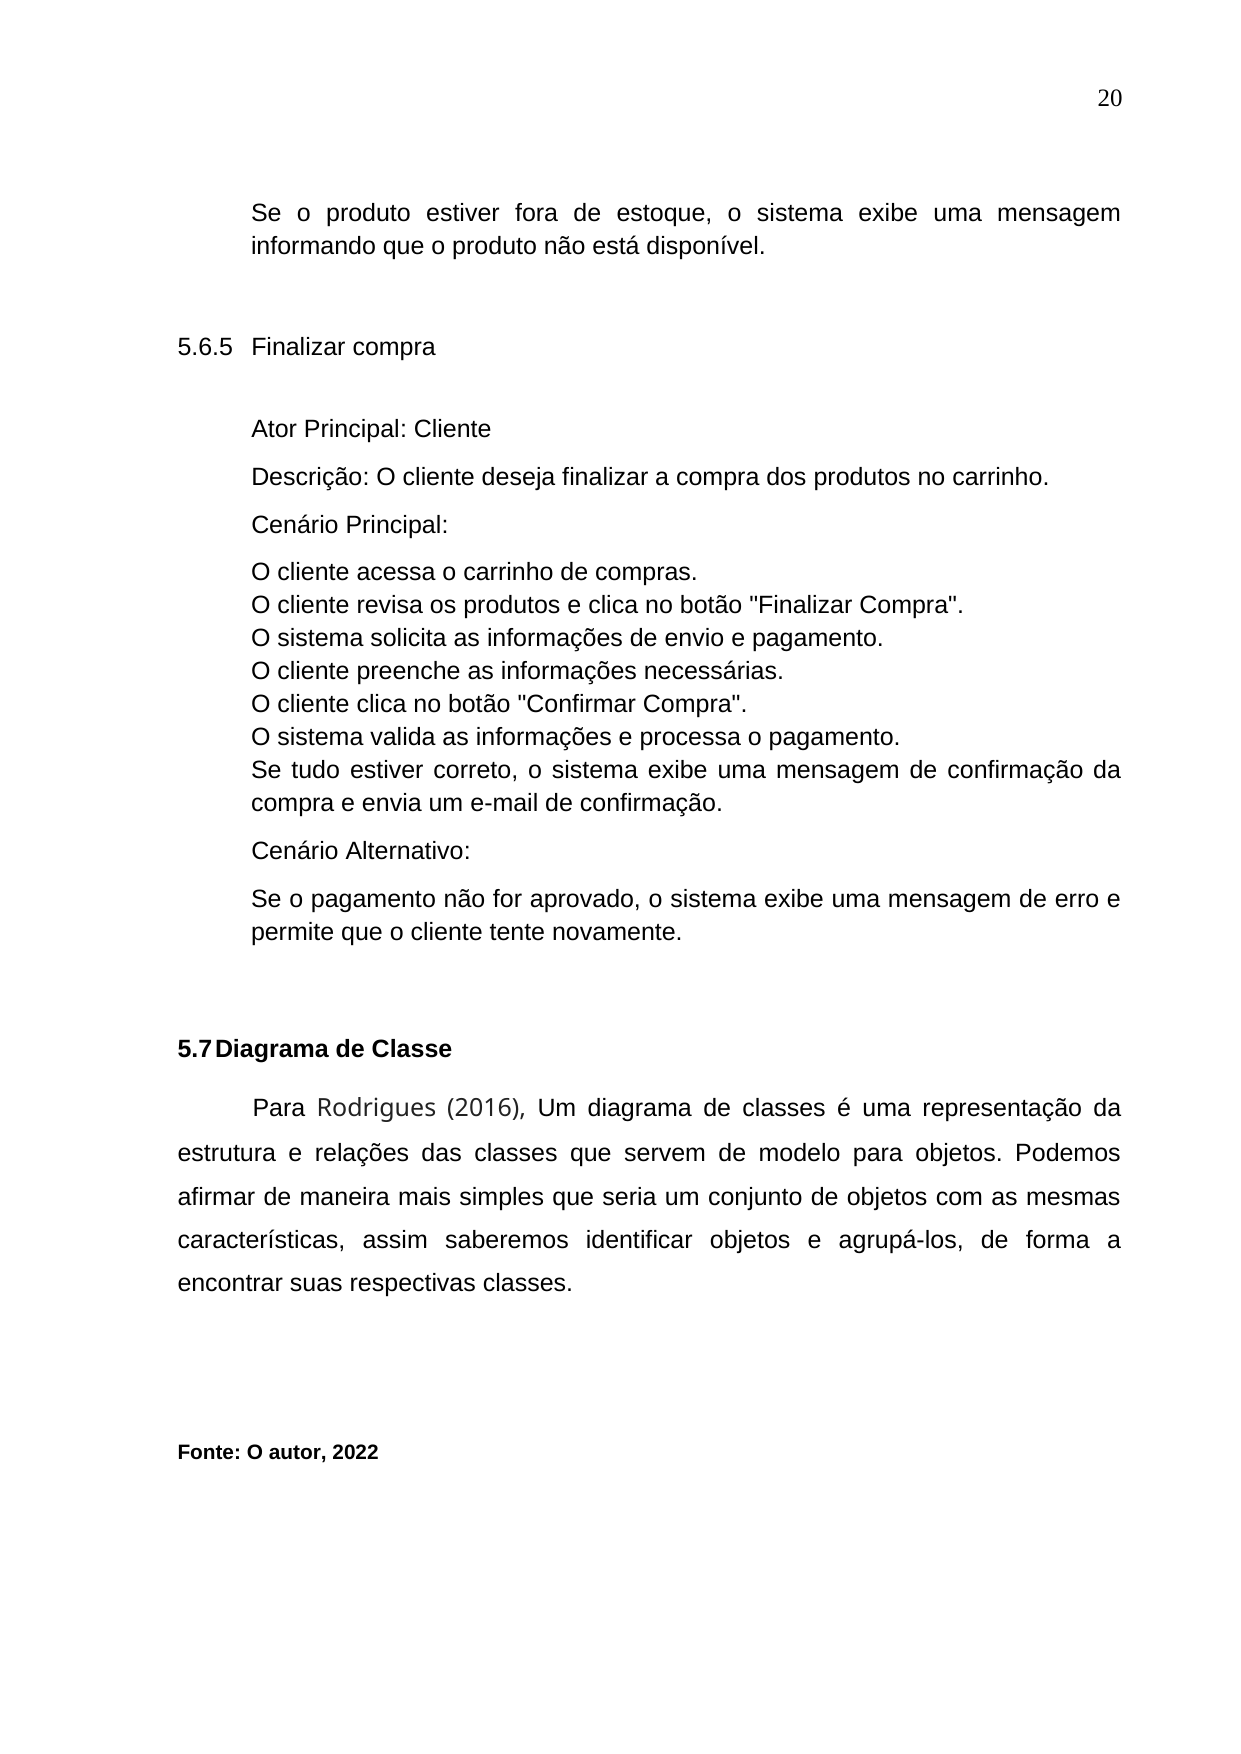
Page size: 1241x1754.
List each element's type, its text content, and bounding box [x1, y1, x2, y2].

subtitle Finalizar compra [177, 332, 1122, 361]
text Cenário Principal: [177, 510, 1122, 538]
list Se o produto estiver fora de estoque, o sistema exibe uma mensagem informando que o produto não está disponível. [221, 198, 1122, 259]
list Se tudo estiver correto, o sistema exibe uma mensagem de confirmação da compra e envia um e-mail de confirmação. [221, 755, 1122, 817]
list O cliente clica no botão "Confirmar Compra". [221, 689, 1122, 718]
text Fonte: O autor, 2022 [177, 1440, 1122, 1464]
text Descrição: O cliente deseja finalizar a compra dos produtos no carrinho. [177, 462, 1122, 491]
list O sistema solicita as informações de envio e pagamento. [221, 623, 1122, 652]
text Ator Principal: Cliente [177, 414, 1122, 443]
text Cenário Alternativo: [177, 836, 1122, 865]
text Para Rodrigues (2016), Um diagrama de classes é uma representação da estrutura e relações das classes que servem de modelo para objetos. Podemos afirmar de maneira mais simples que seria um conjunto de objetos com as mesmas características, assim saberemos identificar objetos e agrupá-los, de forma a encontrar suas respectivas classes. [177, 1090, 1122, 1296]
list Se o pagamento não for aprovado, o sistema exibe uma mensagem de erro e permite que o cliente tente novamente. [221, 884, 1122, 945]
list O cliente preenche as informações necessárias. [221, 656, 1122, 685]
list O cliente acessa o carrinho de compras. [221, 557, 1122, 586]
list O cliente revisa os produtos e clica no botão "Finalizar Compra". [221, 590, 1122, 619]
subtitle Diagrama de Classe [177, 1034, 1122, 1063]
list O sistema valida as informações e processa o pagamento. [221, 722, 1122, 751]
